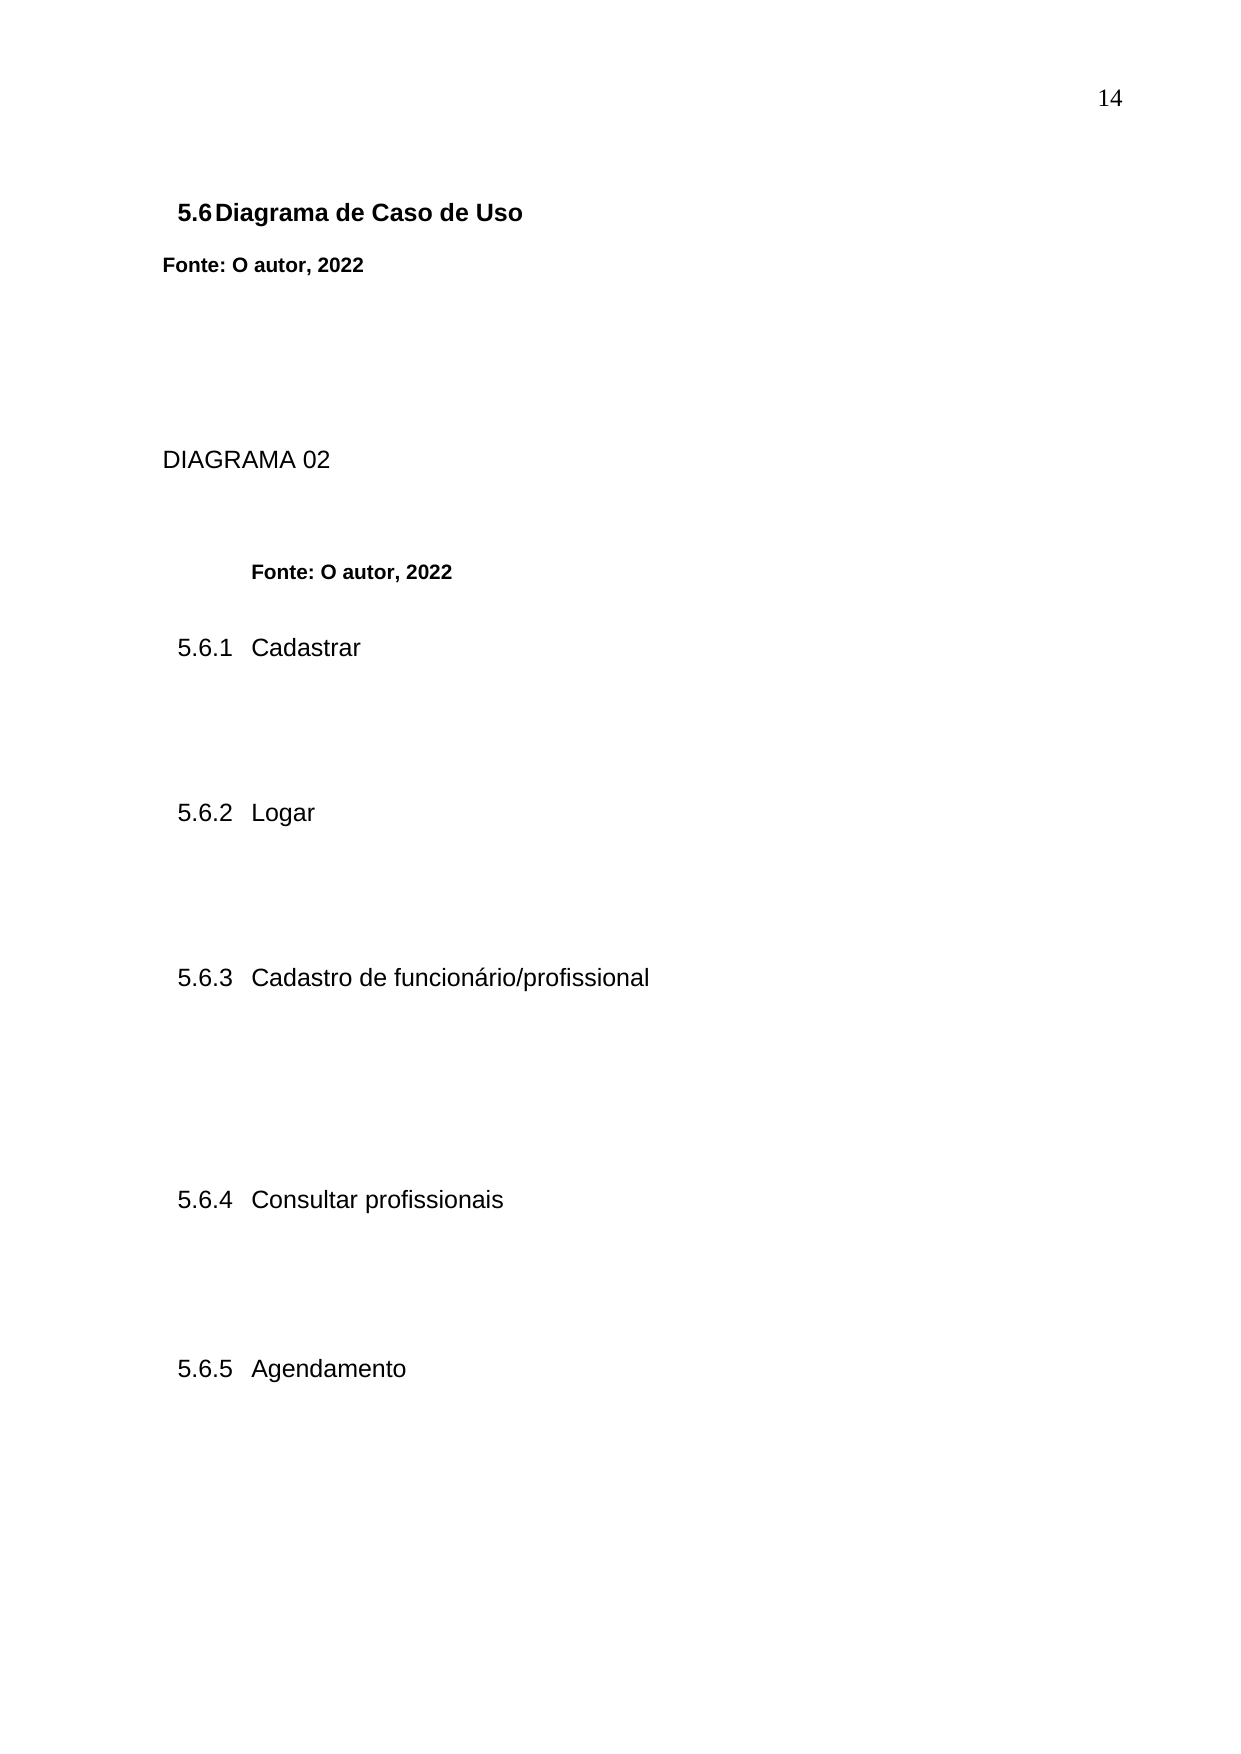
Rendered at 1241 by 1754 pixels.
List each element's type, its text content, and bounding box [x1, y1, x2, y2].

subtitle Logar [177, 798, 1122, 827]
text Fonte: O autor, 2022 [177, 560, 1122, 584]
subtitle Cadastrar [177, 633, 1122, 662]
text DIAGRAMA 02 [162, 445, 1122, 474]
subtitle Consultar profissionais [177, 1185, 1122, 1214]
subtitle Agendamento [177, 1354, 1122, 1383]
subtitle Cadastro de funcionário/profissional [177, 963, 1122, 992]
text Fonte: O autor, 2022 [162, 253, 1122, 277]
subtitle Diagrama de Caso de Uso [177, 198, 1122, 226]
